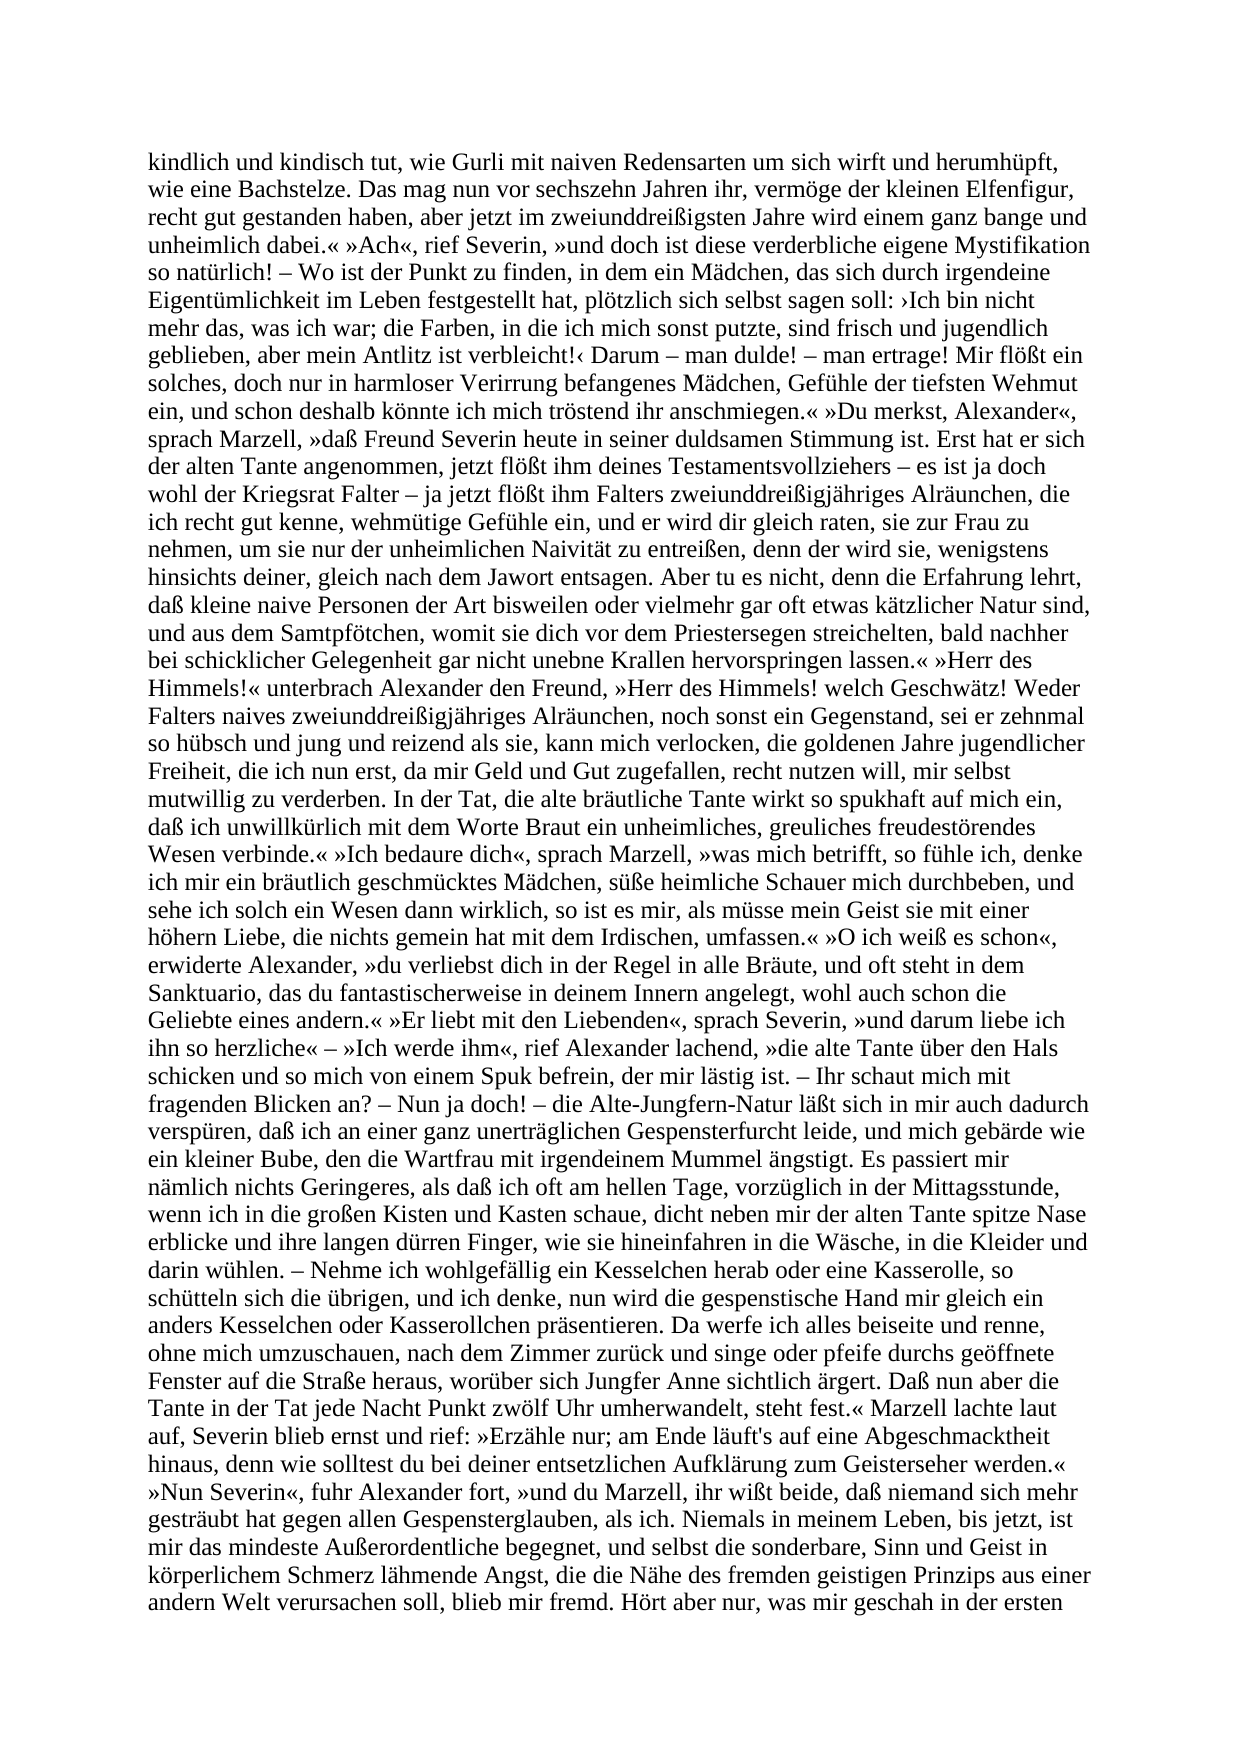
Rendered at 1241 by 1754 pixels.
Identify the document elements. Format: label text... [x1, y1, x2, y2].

text kindlich und kindisch tut, wie Gurli mit naiven Redensarten um sich wirft und herumhüpft, wie eine Bachstelze. Das mag nun vor sechszehn Jahren ihr, vermöge der kleinen Elfenfigur, recht gut gestanden haben, aber jetzt im zweiunddreißigsten Jahre wird einem ganz bange und unheimlich dabei.« »Ach«, rief Severin, »und doch ist diese verderbliche eigene Mystifikation so natürlich! – Wo ist der Punkt zu finden, in dem ein Mädchen, das sich durch irgendeine Eigentümlichkeit im Leben festgestellt hat, plötzlich sich selbst sagen soll: ›Ich bin nicht mehr das, was ich war; die Farben, in die ich mich sonst putzte, sind frisch und jugendlich geblieben, aber mein Antlitz ist verbleicht!‹ Darum – man dulde! – man ertrage! Mir flößt ein solches, doch nur in harmloser Verirrung befangenes Mädchen, Gefühle der tiefsten Wehmut ein, und schon deshalb könnte ich mich tröstend ihr anschmiegen.« »Du merkst, Alexander«, sprach Marzell, »daß Freund Severin heute in seiner duldsamen Stimmung ist. Erst hat er sich der alten Tante angenommen, jetzt flößt ihm deines Testamentsvollziehers – es ist ja doch wohl der Kriegsrat Falter – ja jetzt flößt ihm Falters zweiunddreißigjähriges Alräunchen, die ich recht gut kenne, wehmütige Gefühle ein, und er wird dir gleich raten, sie zur Frau zu nehmen, um sie nur der unheimlichen Naivität zu entreißen, denn der wird sie, wenigstens hinsichts deiner, gleich nach dem Jawort entsagen. Aber tu es nicht, denn die Erfahrung lehrt, daß kleine naive Personen der Art bisweilen oder vielmehr gar oft etwas kätzlicher Natur sind, und aus dem Samtpfötchen, womit sie dich vor dem Priestersegen streichelten, bald nachher bei schicklicher Gelegenheit gar nicht unebne Krallen hervorspringen lassen.« »Herr des Himmels!« unterbrach Alexander den Freund, »Herr des Himmels! welch Geschwätz! Weder Falters naives zweiunddreißigjähriges Alräunchen, noch sonst ein Gegenstand, sei er zehnmal so hübsch und jung und reizend als sie, kann mich verlocken, die goldenen Jahre jugendlicher Freiheit, die ich nun erst, da mir Geld und Gut zugefallen, recht nutzen will, mir selbst mutwillig zu verderben. In der Tat, die alte bräutliche Tante wirkt so spukhaft auf mich ein, daß ich unwillkürlich mit dem Worte Braut ein unheimliches, greuliches freudestörendes Wesen verbinde.« »Ich bedaure dich«, sprach Marzell, »was mich betrifft, so fühle ich, denke ich mir ein bräutlich geschmücktes Mädchen, süße heimliche Schauer mich durchbeben, und sehe ich solch ein Wesen dann wirklich, so ist es mir, als müsse mein Geist sie mit einer höhern Liebe, die nichts gemein hat mit dem Irdischen, umfassen.« »O ich weiß es schon«, erwiderte Alexander, »du verliebst dich in der Regel in alle Bräute, und oft steht in dem Sanktuario, das du fantastischerweise in deinem Innern angelegt, wohl auch schon die Geliebte eines andern.« »Er liebt mit den Liebenden«, sprach Severin, »und darum liebe ich ihn so herzliche« – »Ich werde ihm«, rief Alexander lachend, »die alte Tante über den Hals schicken und so mich von einem Spuk befrein, der mir lästig ist. – Ihr schaut mich mit fragenden Blicken an? – Nun ja doch! – die Alte-Jungfern-Natur läßt sich in mir auch dadurch verspüren, daß ich an einer ganz unerträglichen Gespensterfurcht leide, und mich gebärde wie ein kleiner Bube, den die Wartfrau mit irgendeinem Mummel ängstigt. Es passiert mir nämlich nichts Geringeres, als daß ich oft am hellen Tage, vorzüglich in der Mittagsstunde, wenn ich in die großen Kisten und Kasten schaue, dicht neben mir der alten Tante spitze Nase erblicke und ihre langen dürren Finger, wie sie hineinfahren in die Wäsche, in die Kleider und darin wühlen. – Nehme ich wohlgefällig ein Kesselchen herab oder eine Kasserolle, so schütteln sich die übrigen, und ich denke, nun wird die gespenstische Hand mir gleich ein anders Kesselchen oder Kasserollchen präsentieren. Da werfe ich alles beiseite und renne, ohne mich umzuschauen, nach dem Zimmer zurück und singe oder pfeife durchs geöffnete Fenster auf die Straße heraus, worüber sich Jungfer Anne sichtlich ärgert. Daß nun aber die Tante in der Tat jede Nacht Punkt zwölf Uhr umherwandelt, steht fest.« Marzell lachte laut auf, Severin blieb ernst und rief: »Erzähle nur; am Ende läuft's auf eine Abgeschmacktheit hinaus, denn wie solltest du bei deiner entsetzlichen Aufklärung zum Geisterseher werden.« »Nun Severin«, fuhr Alexander fort, »und du Marzell, ihr wißt beide, daß niemand sich mehr gesträubt hat gegen allen Gespensterglauben, als ich. Niemals in meinem Leben, bis jetzt, ist mir das mindeste Außerordentliche begegnet, und selbst die sonderbare, Sinn und Geist in körperlichem Schmerz lähmende Angst, die die Nähe des fremden geistigen Prinzips aus einer andern Welt verursachen soll, blieb mir fremd. Hört aber nur, was mir geschah in der ersten [148, 148, 1092, 1616]
